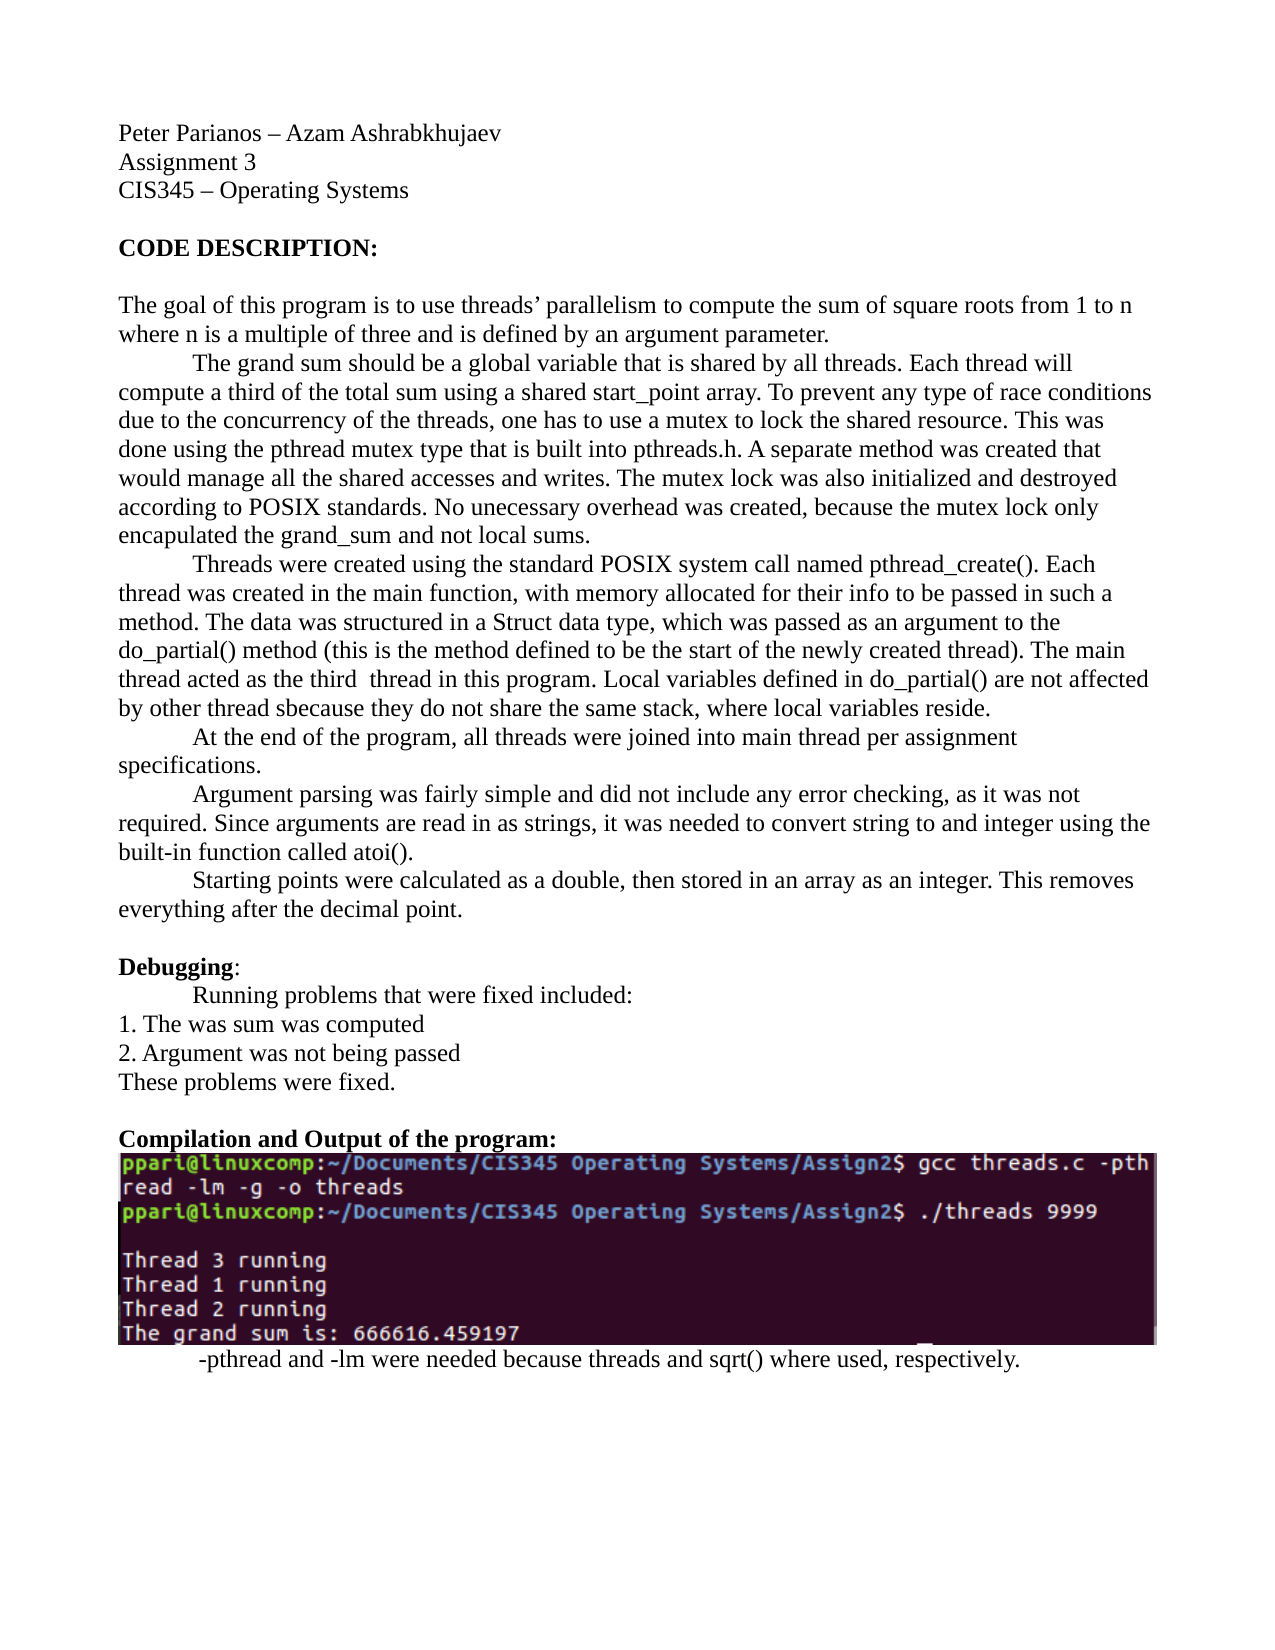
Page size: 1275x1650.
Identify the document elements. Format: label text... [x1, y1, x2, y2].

text 1. The was sum was computed [118, 1009, 1157, 1038]
text Debugging: [118, 952, 1157, 981]
text Compilation and Output of the program: [118, 1124, 1157, 1153]
text -pthread and -lm were needed because threads and sqrt() where used, respectively. [118, 1345, 1157, 1373]
text The grand sum should be a global variable that is shared by all threads. Each thread will compute a third of the total sum using a shared start_point array. To prevent any type of race conditions due to the concurrency of the threads, one has to use a mutex to lock the shared resource. This was done using the pthread mutex type that is built into pthreads.h. A separate method was created that would manage all the shared accesses and writes. The mutex lock was also initialized and destroyed according to POSIX standards. No unecessary overhead was created, because the mutex lock only encapulated the grand_sum and not local sums. [118, 348, 1157, 549]
text Running problems that were fixed included: [118, 981, 1157, 1009]
text CODE DESCRIPTION: [118, 233, 1157, 262]
text CIS345 – Operating Systems [118, 176, 1157, 204]
text 2. Argument was not being passed [118, 1038, 1157, 1067]
text These problems were fixed. [118, 1067, 1157, 1096]
text Threads were created using the standard POSIX system call named pthread_create(). Each thread was created in the main function, with memory allocated for their info to be passed in such a method. The data was structured in a Struct data type, which was passed as an argument to the do_partial() method (this is the method defined to be the start of the newly created thread). The main thread acted as the third thread in this program. Local variables defined in do_partial() are not affected by other thread sbecause they do not share the same stack, where local variables reside. [118, 549, 1157, 722]
text At the end of the program, all threads were joined into main thread per assignment specifications. [118, 722, 1157, 779]
text Assignment 3 [118, 147, 1157, 176]
picture [118, 1153, 1157, 1345]
text Peter Parianos – Azam Ashrabkhujaev [118, 118, 1157, 147]
text The goal of this program is to use threads’ parallelism to compute the sum of square roots from 1 to n where n is a multiple of three and is defined by an argument parameter. [118, 291, 1157, 348]
text Starting points were calculated as a double, then stored in an array as an integer. This removes everything after the decimal point. [118, 866, 1157, 923]
text Argument parsing was fairly simple and did not include any error checking, as it was not required. Since arguments are read in as strings, it was needed to convert string to and integer using the built-in function called atoi(). [118, 779, 1157, 866]
